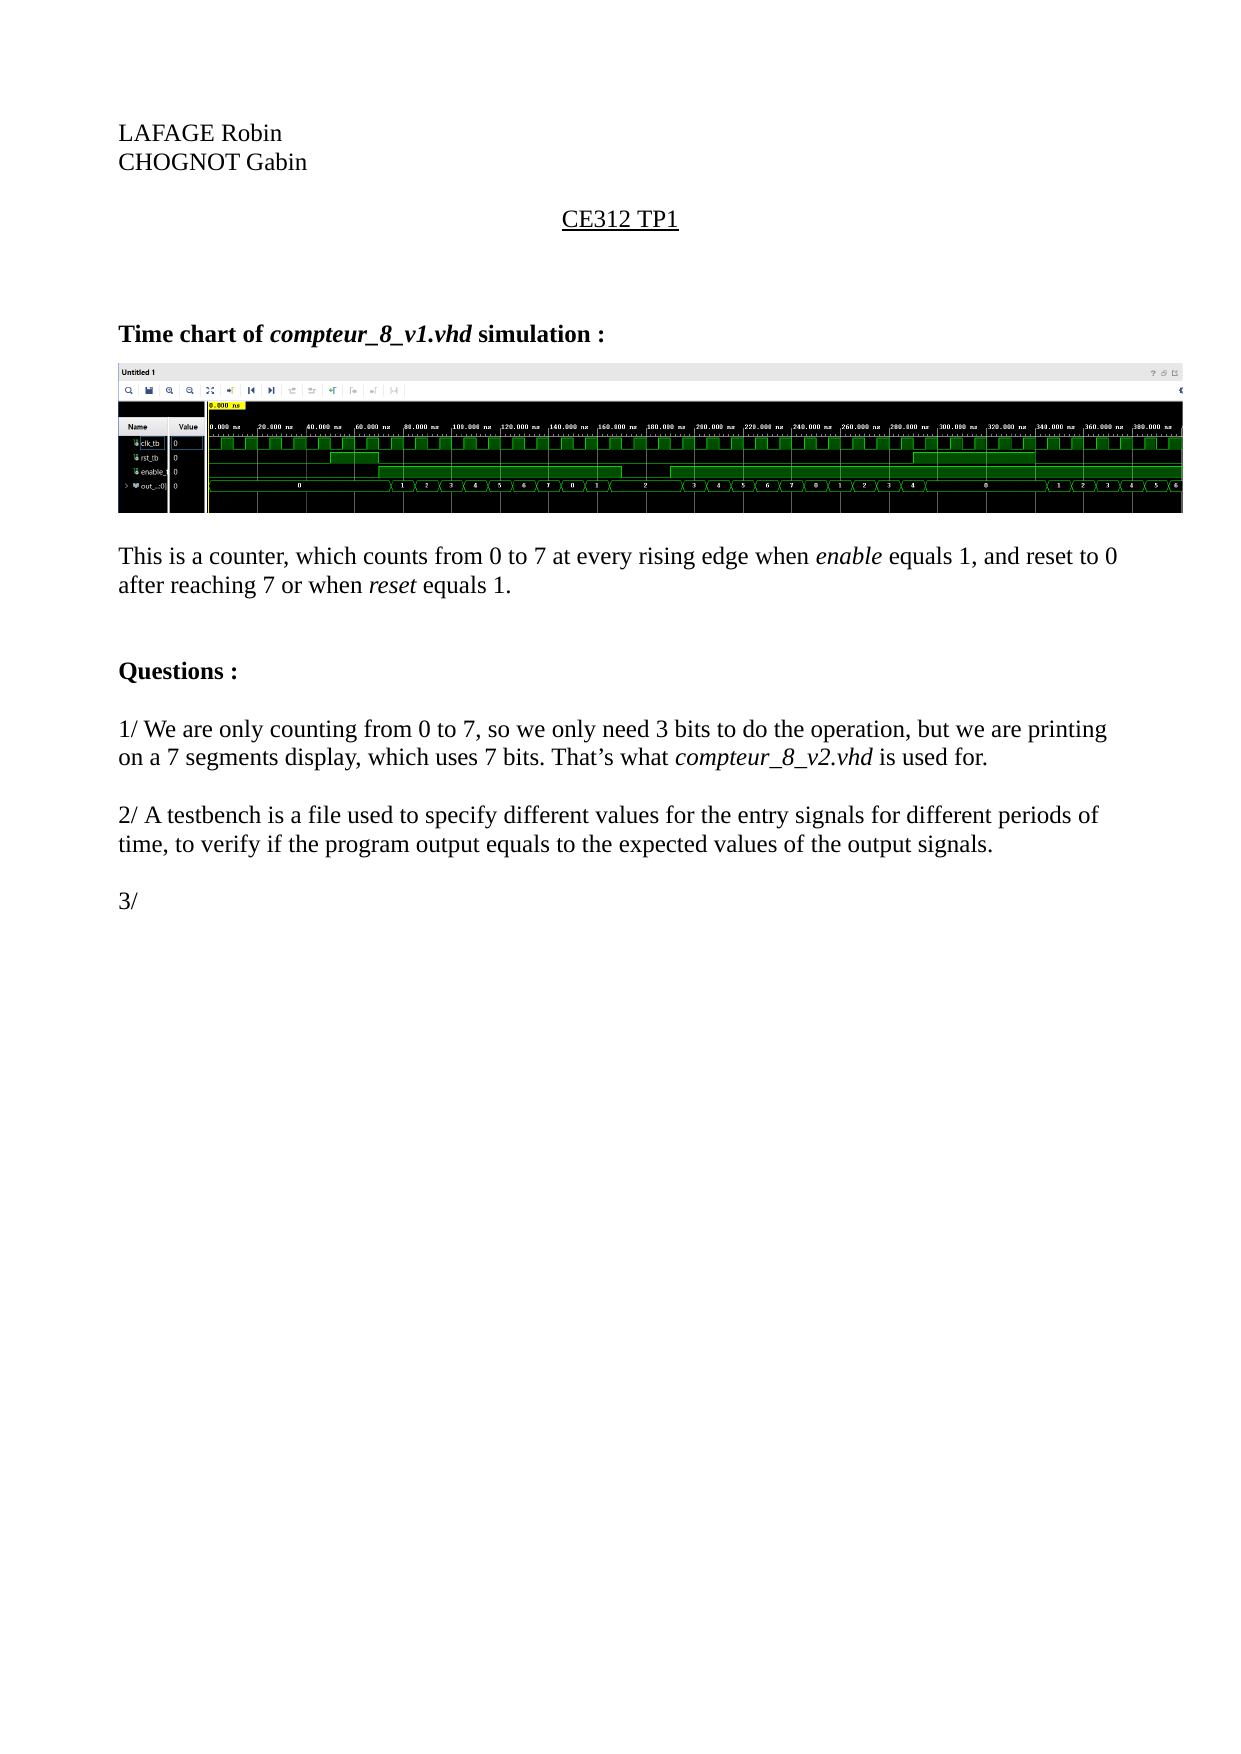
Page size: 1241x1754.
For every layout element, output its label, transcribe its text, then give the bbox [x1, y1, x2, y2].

text 2/ A testbench is a file used to specify different values for the entry signals for different periods of time, to verify if the program output equals to the expected values of the output signals. [118, 771, 1122, 857]
text Time chart of compteur_8_v1.vhd simulation : [118, 319, 1122, 348]
text This is a counter, which counts from 0 to 7 at every rising edge when enable equals 1, and reset to 0 after reaching 7 or when reset equals 1. [118, 541, 1122, 599]
text Questions : [118, 656, 1122, 685]
text CE312 TP1 [118, 204, 1122, 233]
text LAFAGE Robin [118, 118, 1122, 147]
text 1/ We are only counting from 0 to 7, so we only need 3 bits to do the operation, but we are printing on a 7 segments display, which uses 7 bits. That’s what compteur_8_v2.vhd is used for. [118, 714, 1122, 771]
text CHOGNOT Gabin [118, 147, 1122, 176]
text 3/ [118, 886, 1122, 915]
picture [118, 363, 1183, 513]
